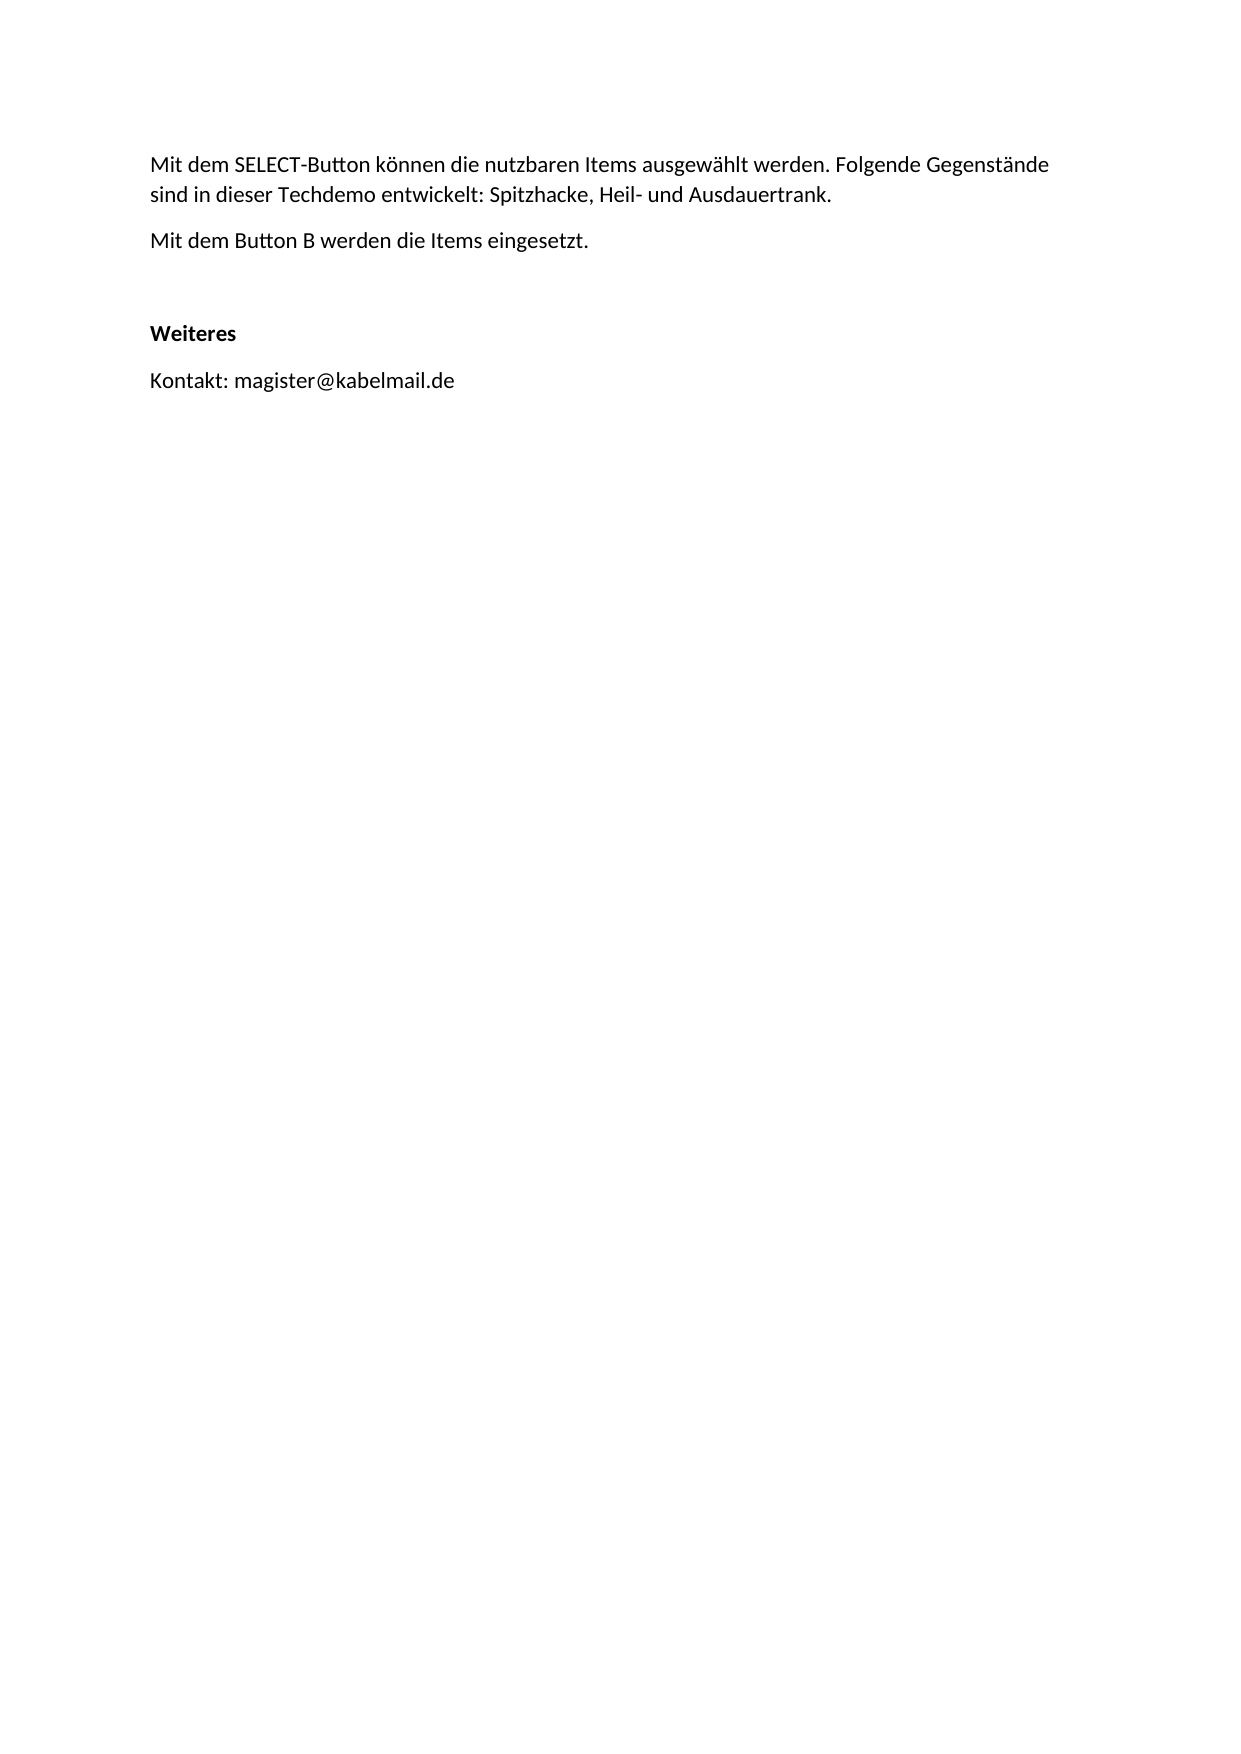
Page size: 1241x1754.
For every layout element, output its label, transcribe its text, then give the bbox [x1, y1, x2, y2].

text Kontakt: magister@kabelmail.de [150, 366, 1090, 394]
text Mit dem Button B werden die Items eingesetzt. [150, 226, 1090, 254]
text Weiteres [150, 319, 1090, 348]
text Mit dem SELECT-Button können die nutzbaren Items ausgewählt werden. Folgende Gegenstände sind in dieser Techdemo entwickelt: Spitzhacke, Heil- und Ausdauertrank. [150, 150, 1090, 208]
